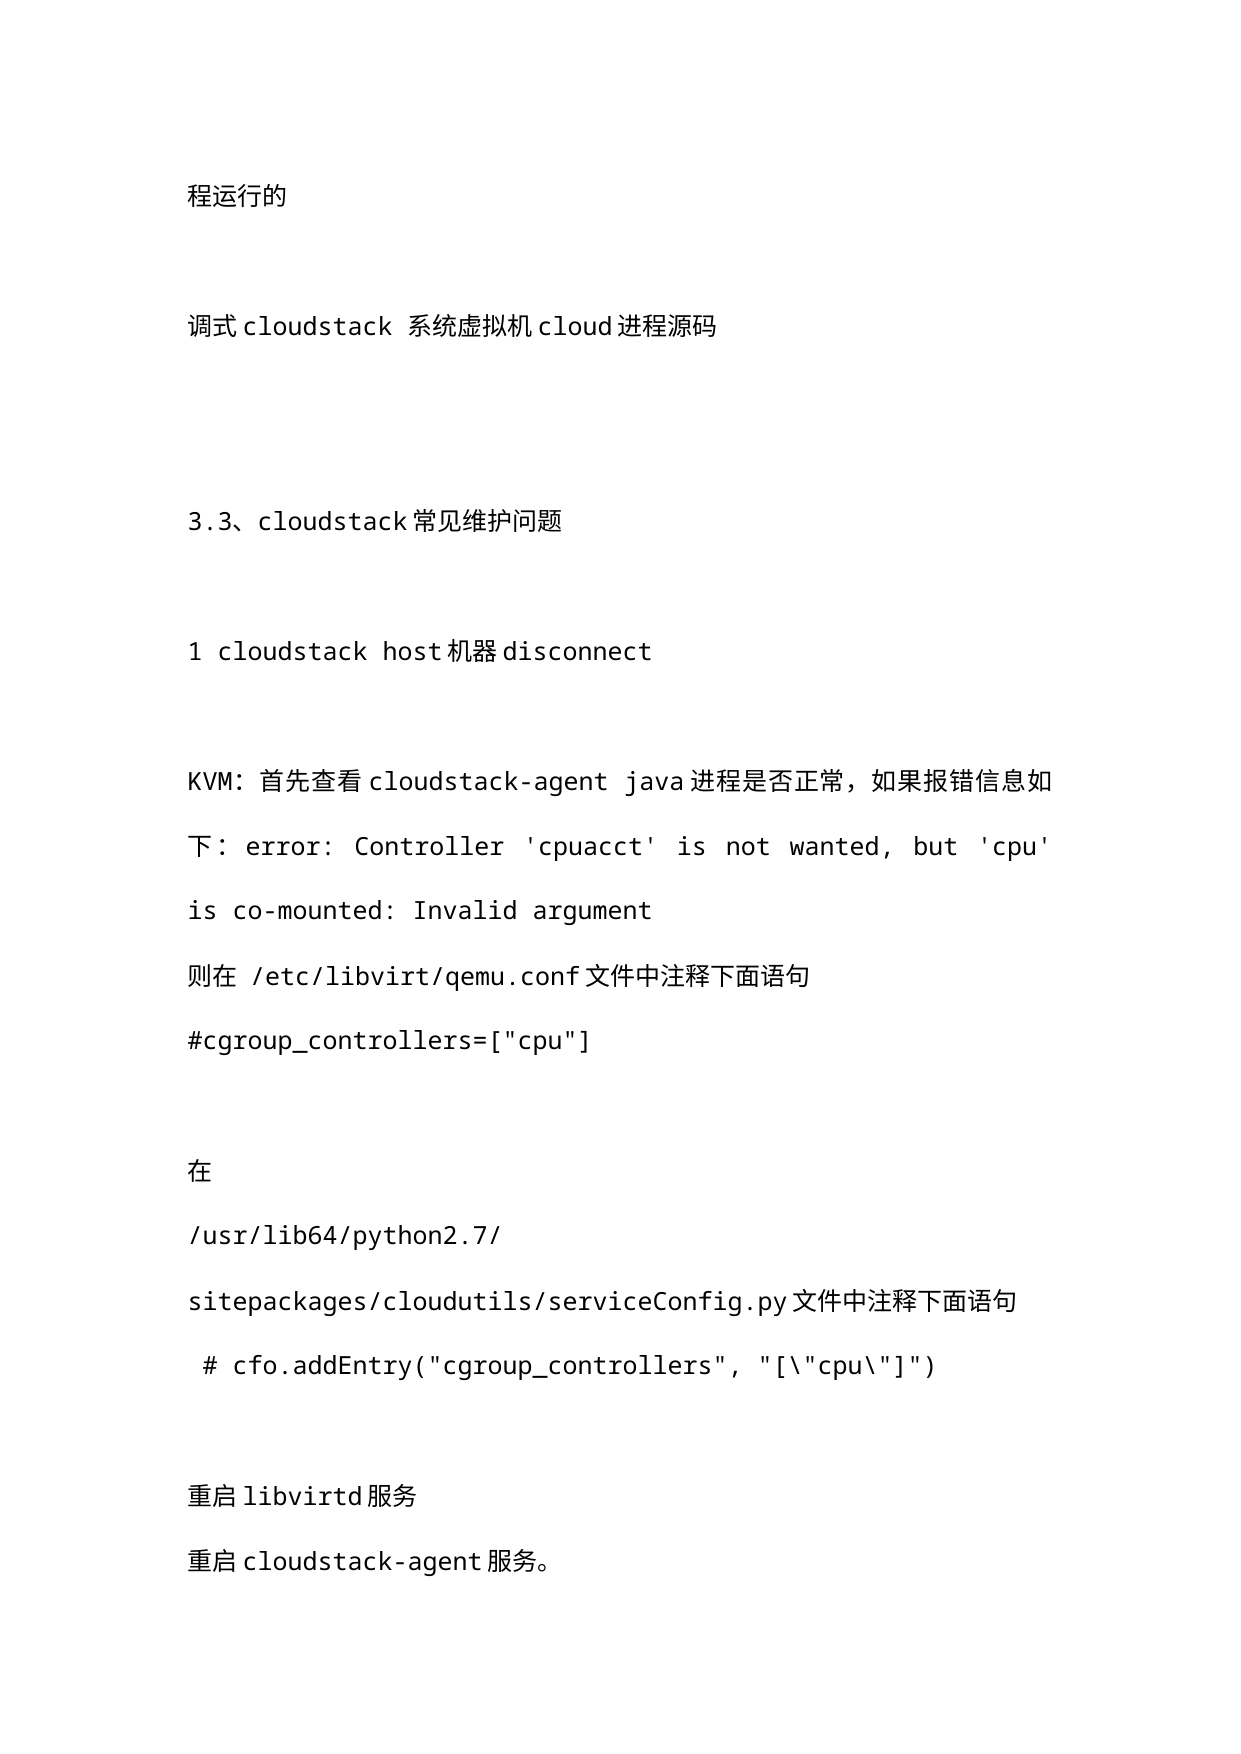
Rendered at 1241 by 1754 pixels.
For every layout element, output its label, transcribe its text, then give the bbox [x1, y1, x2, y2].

text 重启cloudstack-agent服务。 [187, 1527, 1053, 1592]
text # cfo.addEntry("cgroup_controllers", "[\"cpu\"]") [187, 1332, 1053, 1397]
text 调式cloudstack 系统虚拟机cloud进程源码 [187, 292, 1053, 357]
text 3.3、cloudstack常见维护问题 [187, 487, 1053, 552]
text KVM：首先查看cloudstack-agent java进程是否正常，如果报错信息如下：error: Controller 'cpuacct' is not wanted, but 'cpu' is co-mounted: Invalid argument [187, 747, 1053, 942]
text 程运行的 [187, 162, 1053, 227]
text sitepackages/cloudutils/serviceConfig.py文件中注释下面语句 [187, 1267, 1053, 1332]
text 则在 /etc/libvirt/qemu.conf文件中注释下面语句 [187, 942, 1053, 1007]
text #cgroup_controllers=["cpu"] [187, 1007, 1053, 1072]
text 重启libvirtd服务 [187, 1462, 1053, 1527]
text 在 [187, 1137, 1053, 1202]
text 1 cloudstack host机器disconnect [187, 617, 1053, 682]
text /usr/lib64/python2.7/ [187, 1202, 1053, 1267]
